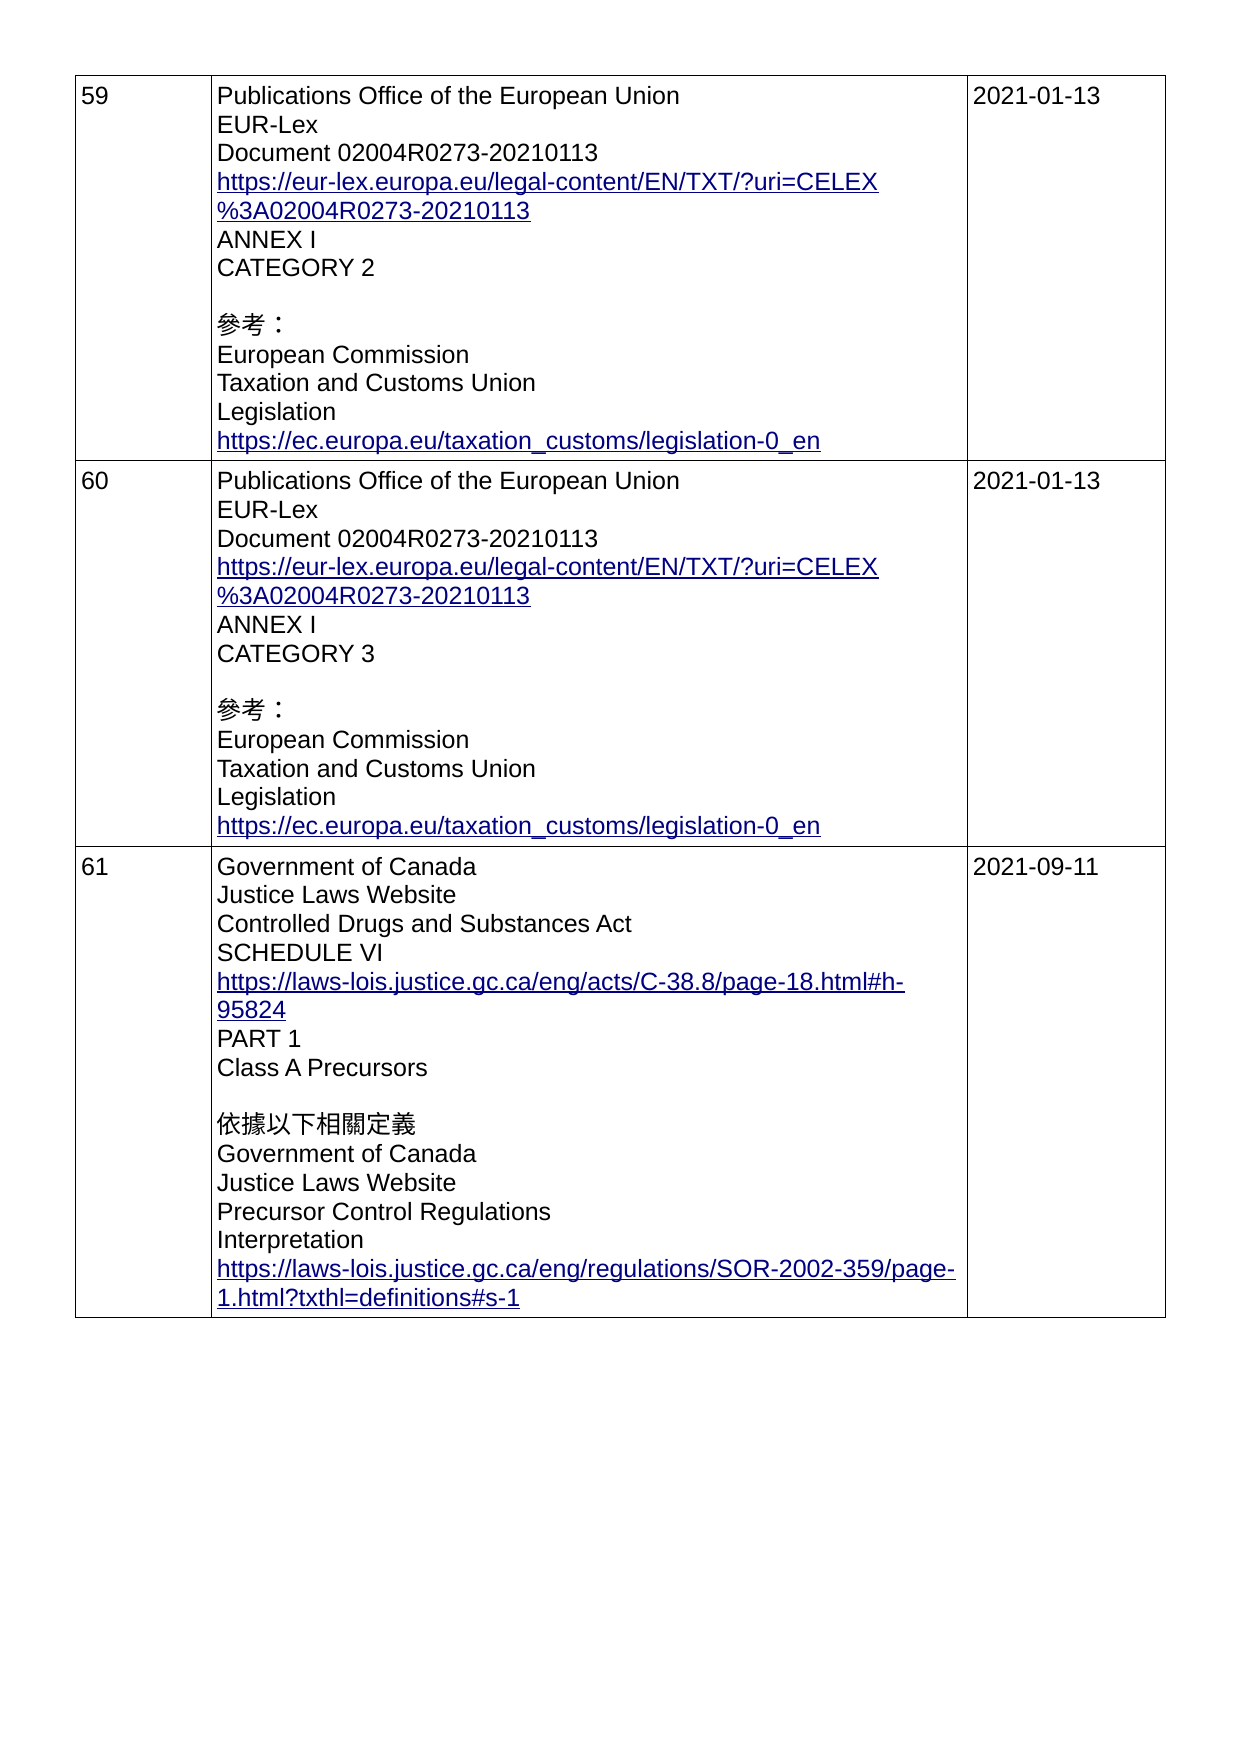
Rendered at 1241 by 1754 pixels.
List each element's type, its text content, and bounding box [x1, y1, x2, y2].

table_cell 2021-01-13 [968, 461, 1165, 846]
table_cell Publications Office of the European Union EUR-Lex Document 02004R0273-20210113 https://eur-lex.europa.eu/legal-content/EN/TXT/?uri=CELEX%3A02004R0273-20210113 ANNEX I CATEGORY 2 參考： European Commission Taxation and Customs Union Legislation https://ec.europa.eu/taxation_customs/legislation-0_en [212, 76, 967, 460]
table_cell Publications Office of the European Union EUR-Lex Document 02004R0273-20210113 https://eur-lex.europa.eu/legal-content/EN/TXT/?uri=CELEX%3A02004R0273-20210113 ANNEX I CATEGORY 3 參考： European Commission Taxation and Customs Union Legislation https://ec.europa.eu/taxation_customs/legislation-0_en [212, 461, 967, 846]
table_cell 61 [76, 847, 211, 1317]
table_cell 2021-01-13 [968, 76, 1165, 460]
table_cell Government of Canada Justice Laws Website Controlled Drugs and Substances Act SCHEDULE VI https://laws-lois.justice.gc.ca/eng/acts/C-38.8/page-18.html#h-95824 PART 1 Class A Precursors 依據以下相關定義 Government of Canada Justice Laws Website Precursor Control Regulations Interpretation https://laws-lois.justice.gc.ca/eng/regulations/SOR-2002-359/page-1.html?txthl=definitions#s-1 [212, 847, 967, 1317]
table_cell 59 [76, 76, 211, 460]
table_cell 2021-09-11 [968, 847, 1165, 1317]
table_cell 60 [76, 461, 211, 846]
